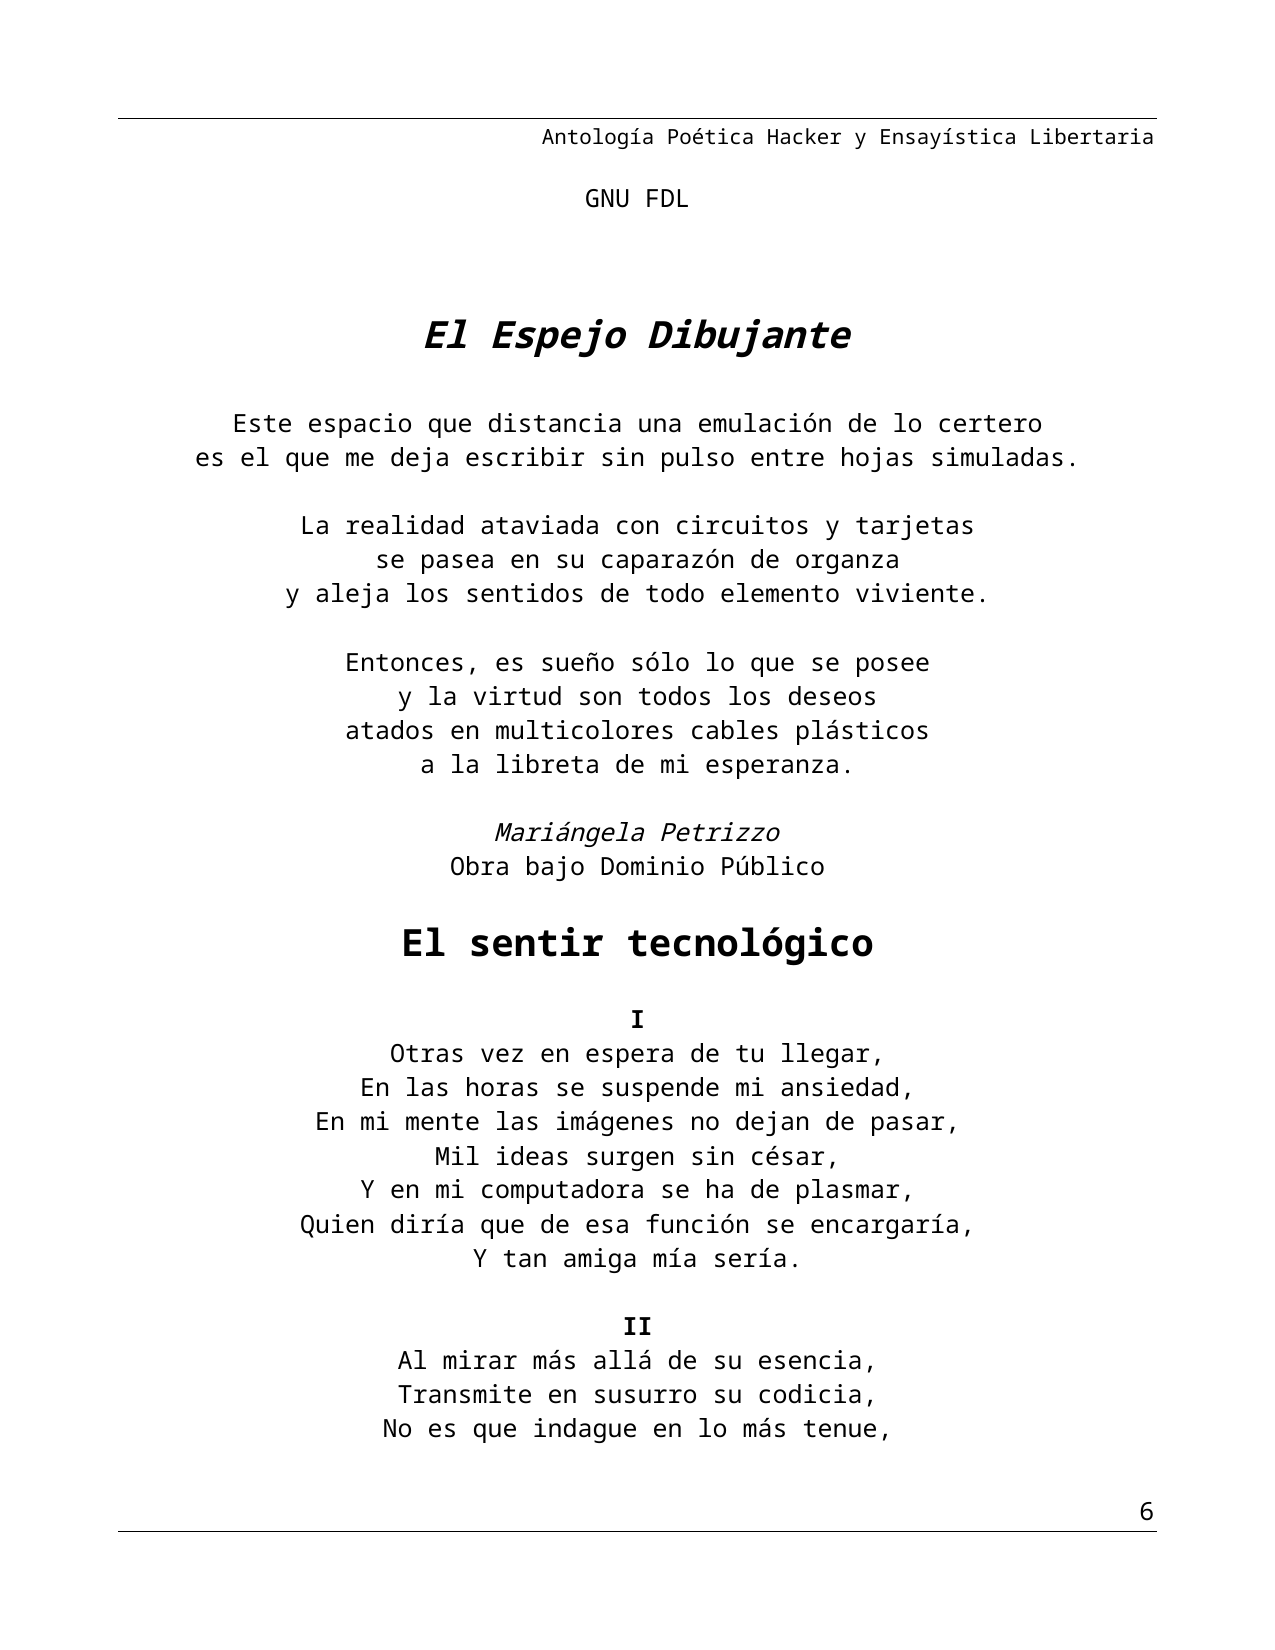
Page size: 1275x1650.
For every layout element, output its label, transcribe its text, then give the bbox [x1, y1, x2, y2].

text I [121, 1002, 1154, 1036]
text Transmite en susurro su codicia, [121, 1377, 1154, 1411]
text Otras vez en espera de tu llegar, [121, 1036, 1154, 1070]
text GNU FDL [121, 181, 1154, 215]
text a la libreta de mi esperanza. [121, 746, 1154, 781]
text y la virtud son todos los deseos [121, 678, 1154, 712]
text se pasea en su caparazón de organza [121, 542, 1154, 576]
text Obra bajo Dominio Público [121, 849, 1154, 883]
text El sentir tecnológico [121, 917, 1154, 968]
text es el que me deja escribir sin pulso entre hojas simuladas. [121, 440, 1154, 474]
text Y en mi computadora se ha de plasmar, [121, 1172, 1154, 1206]
text Entonces, es sueño sólo lo que se posee [121, 644, 1154, 678]
text Mariángela Petrizzo [121, 814, 1154, 849]
text y aleja los sentidos de todo elemento viviente. [121, 576, 1154, 610]
text La realidad ataviada con circuitos y tarjetas [121, 508, 1154, 542]
text No es que indague en lo más tenue, [121, 1411, 1154, 1445]
text II [121, 1308, 1154, 1342]
text Mil ideas surgen sin césar, [121, 1138, 1154, 1172]
text Al mirar más allá de su esencia, [121, 1342, 1154, 1377]
subtitle El Espejo Dibujante [121, 308, 1154, 359]
text Este espacio que distancia una emulación de lo certero [121, 406, 1154, 440]
text Y tan amiga mía sería. [121, 1240, 1154, 1274]
text atados en multicolores cables plásticos [121, 712, 1154, 746]
text En las horas se suspende mi ansiedad, [121, 1070, 1154, 1104]
text En mi mente las imágenes no dejan de pasar, [121, 1104, 1154, 1138]
text Quien diría que de esa función se encargaría, [121, 1206, 1154, 1240]
